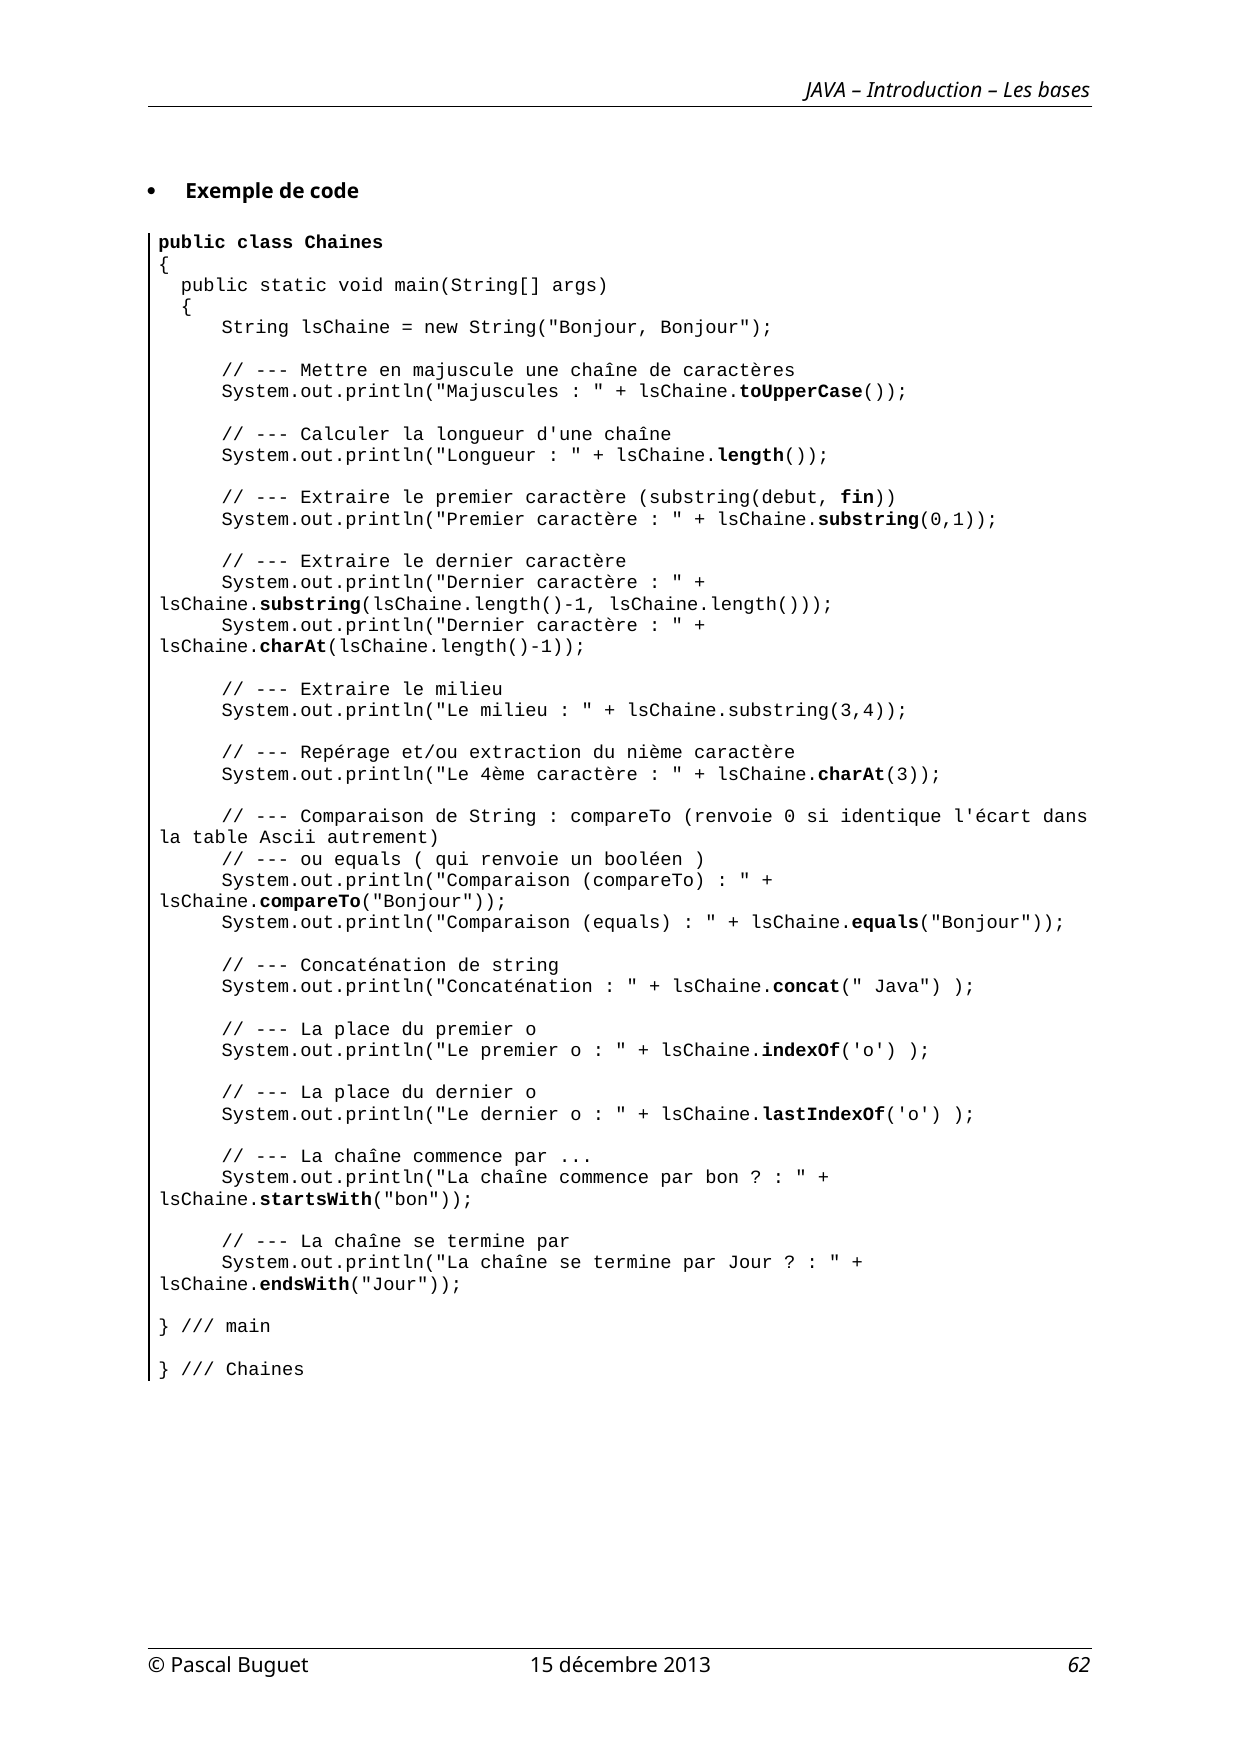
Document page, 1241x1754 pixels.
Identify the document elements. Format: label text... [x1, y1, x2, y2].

text System.out.println("Dernier caractère : " + lsChaine.substring(lsChaine.length()-1, lsChaine.length())); [150, 573, 1092, 616]
text System.out.println("Comparaison (equals) : " + lsChaine.equals("Bonjour")); [150, 913, 1092, 934]
text // --- Calculer la longueur d'une chaîne [150, 424, 1092, 446]
text System.out.println("Le premier o : " + lsChaine.indexOf('o') ); [150, 1041, 1092, 1062]
list Exemple de code [148, 176, 1092, 204]
text System.out.println("Concaténation : " + lsChaine.concat(" Java") ); [150, 977, 1092, 998]
text // --- Repérage et/ou extraction du nième caractère [150, 743, 1092, 764]
text System.out.println("Majuscules : " + lsChaine.toUpperCase()); [150, 382, 1092, 403]
text // --- Extraire le dernier caractère [150, 552, 1092, 573]
text // --- ou equals ( qui renvoie un booléen ) [150, 849, 1092, 871]
text System.out.println("Le milieu : " + lsChaine.substring(3,4)); [150, 701, 1092, 722]
text System.out.println("Premier caractère : " + lsChaine.substring(0,1)); [150, 509, 1092, 531]
text // --- Extraire le milieu [150, 679, 1092, 701]
text { [150, 297, 1092, 318]
text System.out.println("La chaîne commence par bon ? : " + lsChaine.startsWith("bon")); [150, 1168, 1092, 1211]
text System.out.println("Comparaison (compareTo) : " + lsChaine.compareTo("Bonjour")); [150, 871, 1092, 913]
text // --- La place du premier o [150, 1019, 1092, 1041]
text public static void main(String[] args) [150, 276, 1092, 297]
text public class Chaines [150, 233, 1092, 254]
text // --- Extraire le premier caractère (substring(debut, fin)) [150, 488, 1092, 509]
text // --- Comparaison de String : compareTo (renvoie 0 si identique l'écart dans la table Ascii autrement) [150, 807, 1092, 849]
text // --- La chaîne commence par ... [150, 1147, 1092, 1168]
text } /// main [150, 1317, 1092, 1338]
text System.out.println("Le dernier o : " + lsChaine.lastIndexOf('o') ); [150, 1104, 1092, 1126]
text // --- La chaîne se termine par [150, 1232, 1092, 1253]
text // --- La place du dernier o [150, 1083, 1092, 1104]
text System.out.println("Dernier caractère : " + lsChaine.charAt(lsChaine.length()-1)); [150, 616, 1092, 658]
text // --- Concaténation de string [150, 956, 1092, 977]
text { [150, 254, 1092, 276]
text System.out.println("Longueur : " + lsChaine.length()); [150, 446, 1092, 467]
text // --- Mettre en majuscule une chaîne de caractères [150, 361, 1092, 382]
text System.out.println("Le 4ème caractère : " + lsChaine.charAt(3)); [150, 764, 1092, 786]
text String lsChaine = new String("Bonjour, Bonjour"); [150, 318, 1092, 339]
text System.out.println("La chaîne se termine par Jour ? : " + lsChaine.endsWith("Jour")); [150, 1253, 1092, 1296]
text } /// Chaines [150, 1359, 1092, 1381]
